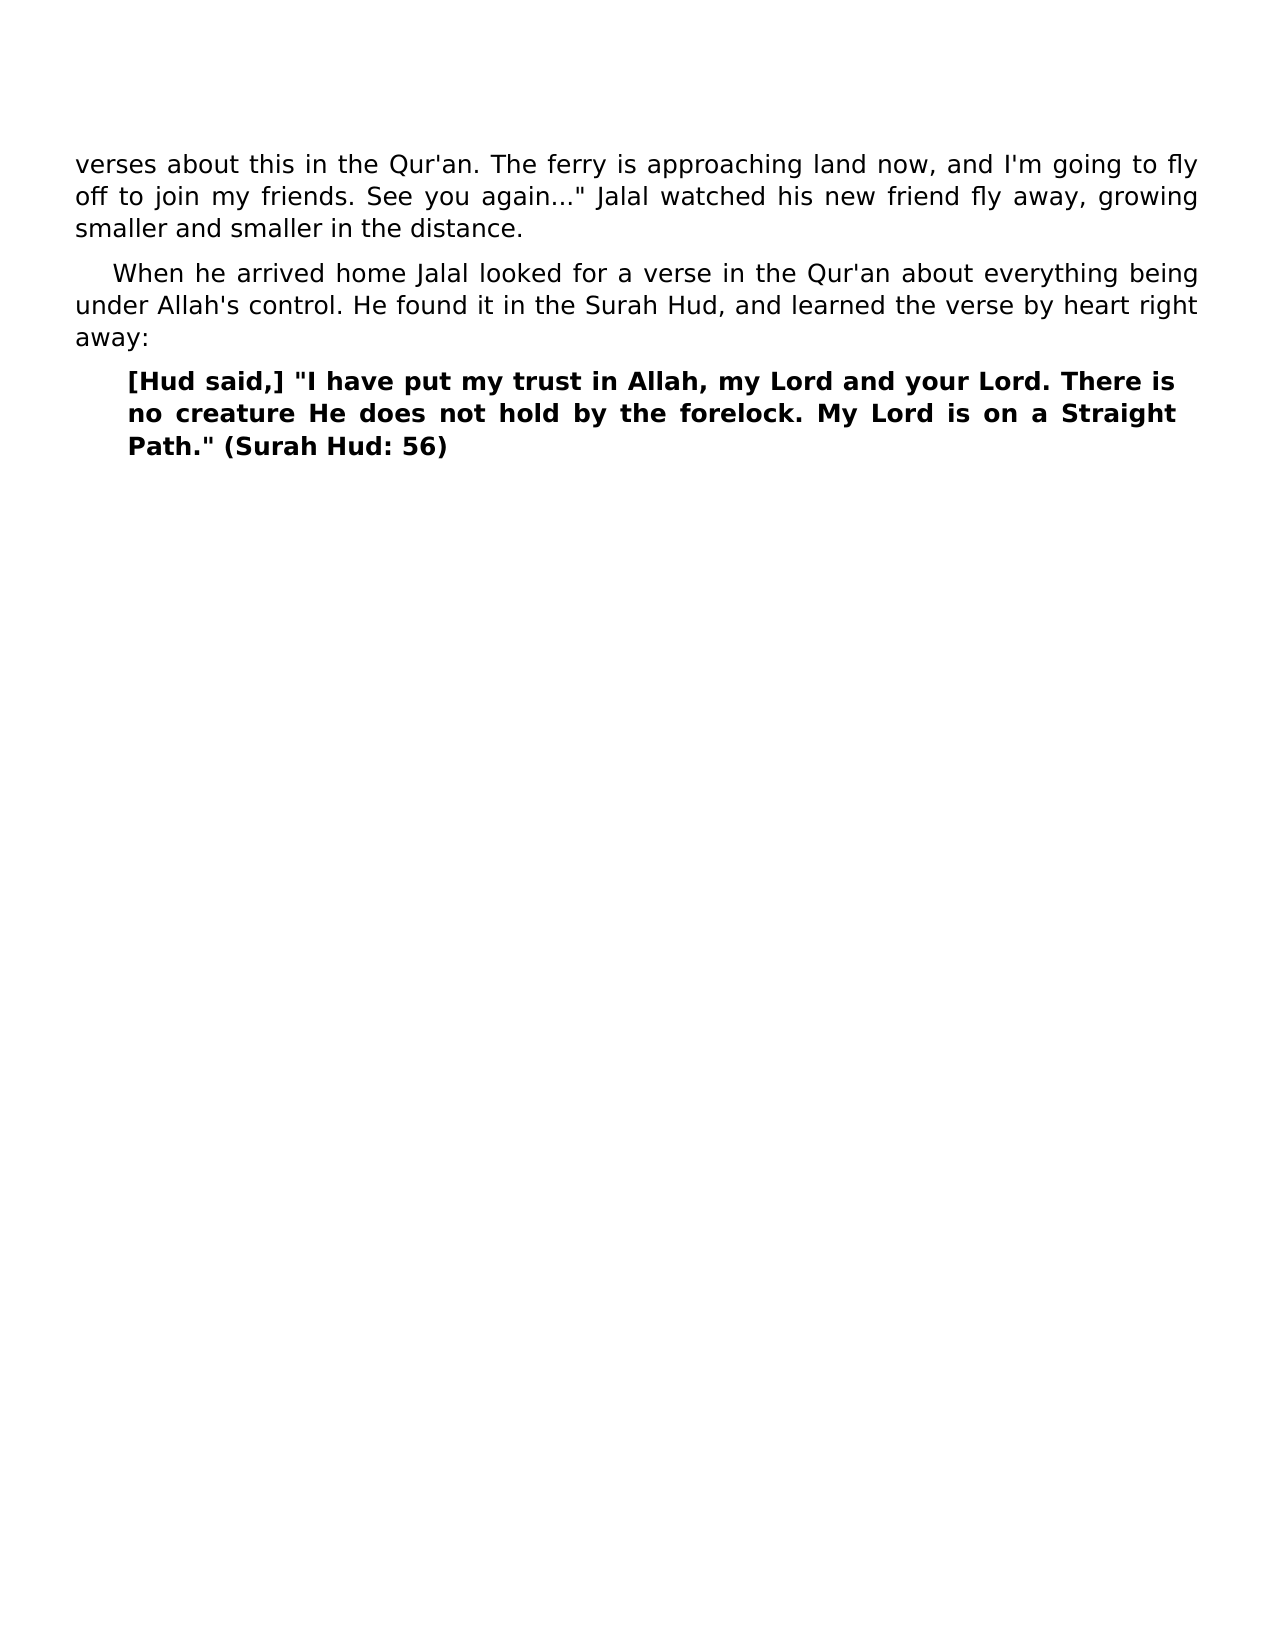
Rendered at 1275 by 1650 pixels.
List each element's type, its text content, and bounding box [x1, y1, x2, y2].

text verses about this in the Qur'an. The ferry is approaching land now, and I'm going to fly off to join my friends. See you again..." Jalal watched his new friend fly away, growing smaller and smaller in the distance. [75, 150, 1200, 243]
text When he arrived home Jalal looked for a verse in the Qur'an about everything being under Allah's control. He found it in the Surah Hud, and learned the verse by heart right away: [75, 259, 1200, 352]
text [Hud said,] "I have put my trust in Allah, my Lord and your Lord. There is no creature He does not hold by the forelock. My Lord is on a Straight Path." (Surah Hud: 56) [127, 367, 1177, 461]
